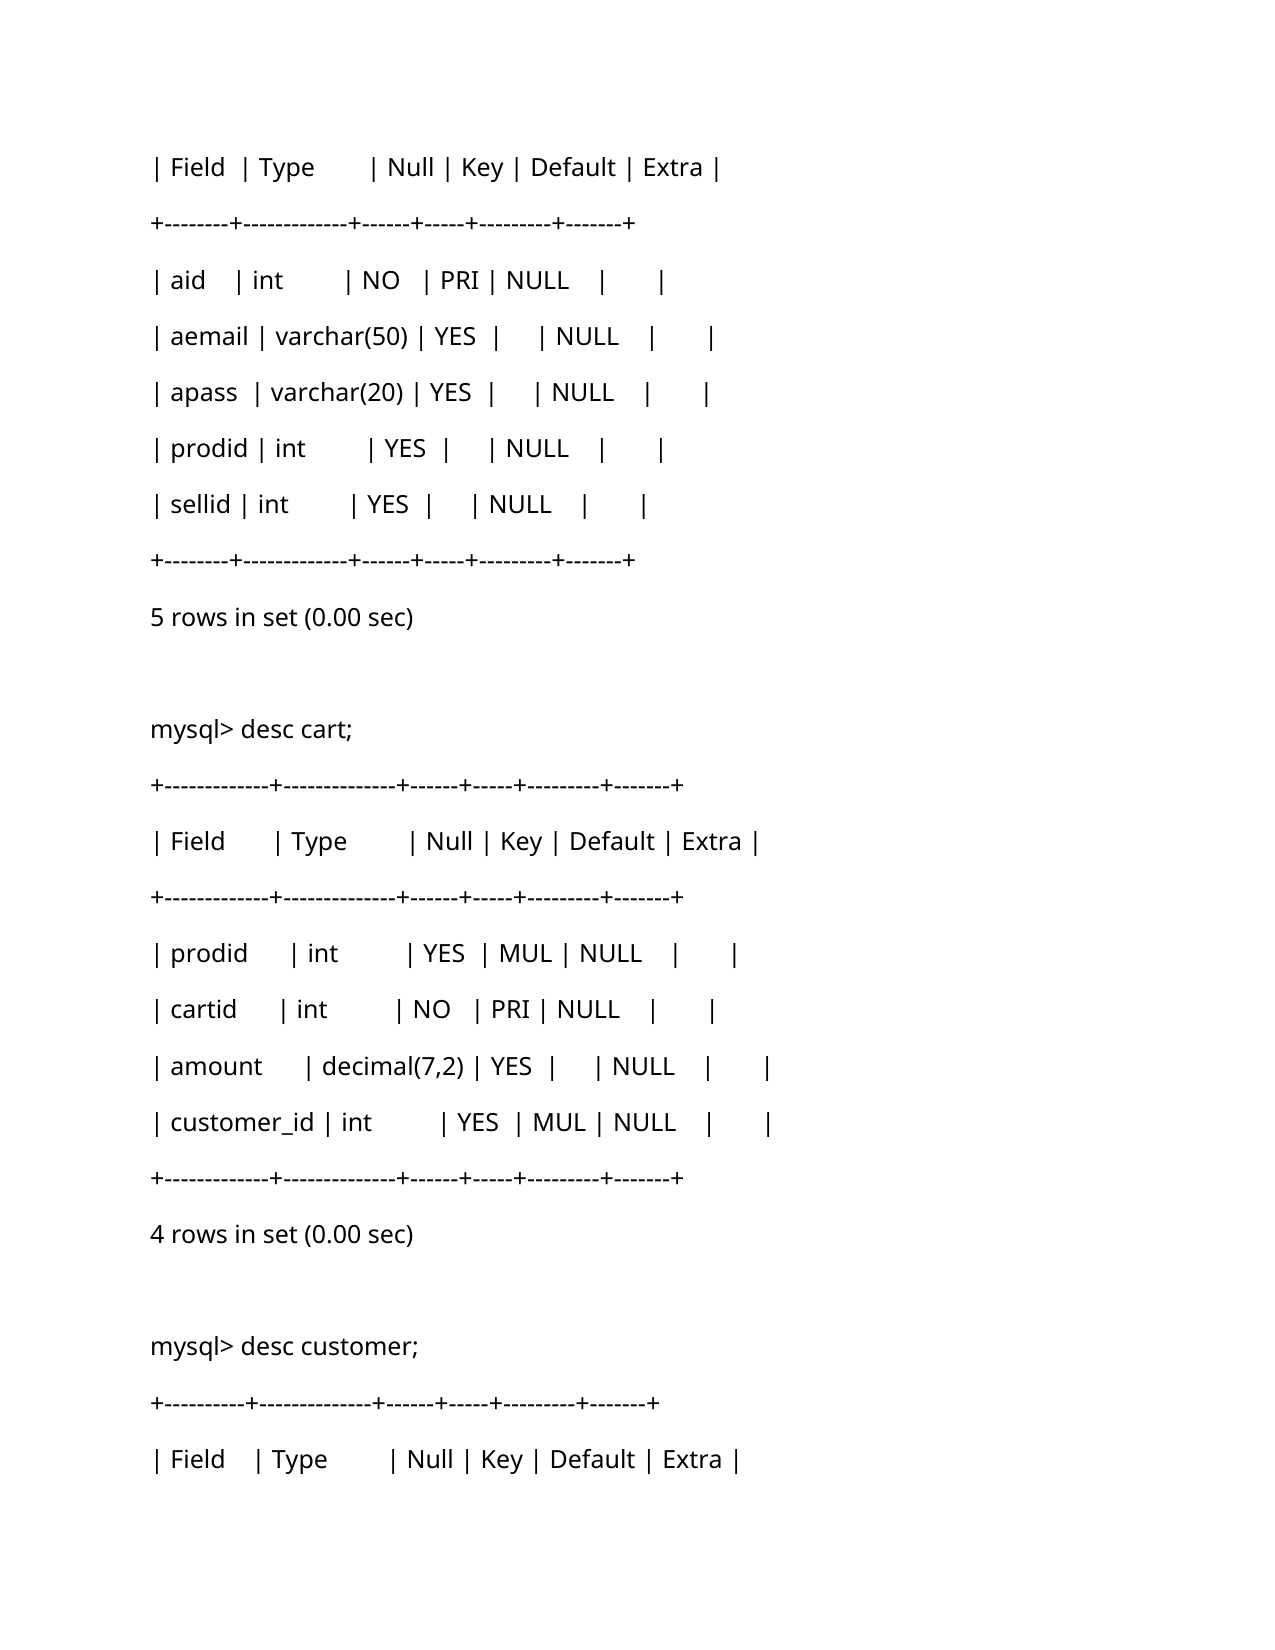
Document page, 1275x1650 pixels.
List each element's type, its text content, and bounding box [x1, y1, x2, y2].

text | customer_id | int | YES | MUL | NULL | | [150, 1104, 1125, 1138]
text | Field | Type | Null | Key | Default | Extra | [150, 1441, 1125, 1475]
text +-------------+--------------+------+-----+---------+-------+ [150, 768, 1125, 802]
text 4 rows in set (0.00 sec) [150, 1217, 1125, 1251]
text 5 rows in set (0.00 sec) [150, 599, 1125, 633]
text +-------------+--------------+------+-----+---------+-------+ [150, 1161, 1125, 1195]
text mysql> desc cart; [150, 711, 1125, 746]
text | amount | decimal(7,2) | YES | | NULL | | [150, 1048, 1125, 1082]
text +----------+--------------+------+-----+---------+-------+ [150, 1385, 1125, 1419]
text | prodid | int | YES | MUL | NULL | | [150, 936, 1125, 970]
text | prodid | int | YES | | NULL | | [150, 431, 1125, 465]
text | aid | int | NO | PRI | NULL | | [150, 262, 1125, 296]
text | Field | Type | Null | Key | Default | Extra | [150, 150, 1125, 184]
text | sellid | int | YES | | NULL | | [150, 487, 1125, 521]
text mysql> desc customer; [150, 1329, 1125, 1363]
text +--------+-------------+------+-----+---------+-------+ [150, 206, 1125, 240]
text | Field | Type | Null | Key | Default | Extra | [150, 824, 1125, 858]
text | apass | varchar(20) | YES | | NULL | | [150, 374, 1125, 409]
text +--------+-------------+------+-----+---------+-------+ [150, 543, 1125, 577]
text | cartid | int | NO | PRI | NULL | | [150, 992, 1125, 1026]
text +-------------+--------------+------+-----+---------+-------+ [150, 880, 1125, 914]
text | aemail | varchar(50) | YES | | NULL | | [150, 318, 1125, 352]
